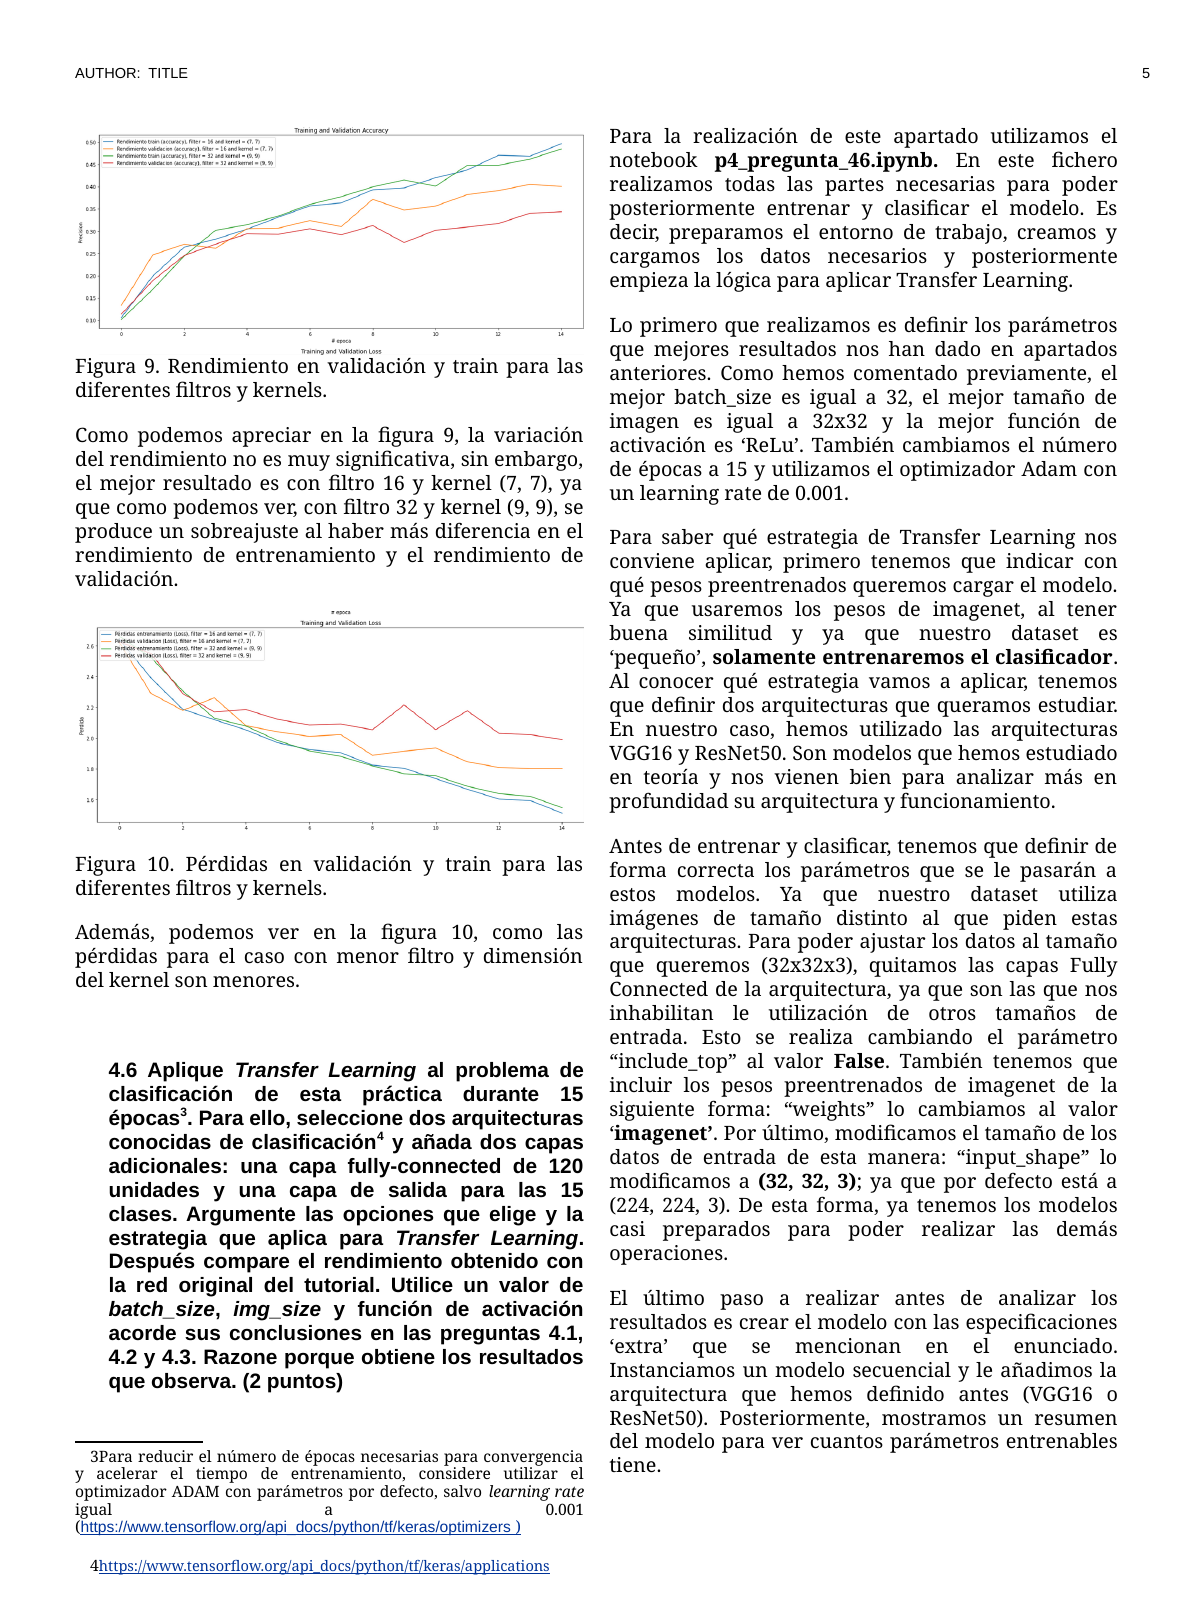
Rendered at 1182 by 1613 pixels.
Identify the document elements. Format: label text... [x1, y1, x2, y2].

text Para la realización de este apartado utilizamos el notebook p4_pregunta_46.ipynb. En este fichero realizamos todas las partes necesarias para poder posteriormente entrenar y clasificar el modelo. Es decir, preparamos el entorno de trabajo, creamos y cargamos los datos necesarios y posteriormente empieza la lógica para aplicar Transfer Learning. [609, 124, 1118, 292]
picture [75, 611, 584, 831]
text https://www.tensorflow.org/api_docs/python/tf/keras/applications [75, 1557, 584, 1575]
text Antes de entrenar y clasificar, tenemos que definir de forma correcta los parámetros que se le pasarán a estos modelos. Ya que nuestro dataset utiliza imágenes de tamaño distinto al que piden estas arquitecturas. Para poder ajustar los datos al tamaño que queremos (32x32x3), quitamos las capas Fully Connected de la arquitectura, ya que son las que nos inhabilitan le utilización de otros tamaños de entrada. Esto se realiza cambiando el parámetro “include_top” al valor False. También tenemos que incluir los pesos preentrenados de imagenet de la siguiente forma: “weights” lo cambiamos al valor ‘imagenet’. Por último, modificamos el tamaño de los datos de entrada de esta manera: “input_shape” lo modificamos a (32, 32, 3); ya que por defecto está a (224, 224, 3). De esta forma, ya tenemos los modelos casi preparados para poder realizar las demás operaciones. [609, 834, 1118, 1265]
text Además, podemos ver en la figura 10, como las pérdidas para el caso con menor filtro y dimensión del kernel son menores. [75, 921, 584, 992]
picture [75, 124, 584, 355]
text Como podemos apreciar en la figura 9, la variación del rendimiento no es muy significativa, sin embargo, el mejor resultado es con filtro 16 y kernel (7, 7), ya que como podemos ver, con filtro 32 y kernel (9, 9), se produce un sobreajuste al haber más diferencia en el rendimiento de entrenamiento y el rendimiento de validación. [75, 423, 584, 591]
text El último paso a realizar antes de analizar los resultados es crear el modelo con las especificaciones ‘extra’ que se mencionan en el enunciado. Instanciamos un modelo secuencial y le añadimos la arquitectura que hemos definido antes (VGG16 o ResNet50). Posteriormente, mostramos un resumen del modelo para ver cuantos parámetros entrenables tiene. [609, 1286, 1118, 1478]
text Para saber qué estrategia de Transfer Learning nos conviene aplicar, primero tenemos que indicar con qué pesos preentrenados queremos cargar el modelo. Ya que usaremos los pesos de imagenet, al tener buena similitud y ya que nuestro dataset es ‘pequeño’, solamente entrenaremos el clasificador. Al conocer qué estrategia vamos a aplicar, tenemos que definir dos arquitecturas que queramos estudiar. En nuestro caso, hemos utilizado las arquitecturas VGG16 y ResNet50. Son modelos que hemos estudiado en teoría y nos vienen bien para analizar más en profundidad su arquitectura y funcionamiento. [609, 526, 1118, 813]
text Lo primero que realizamos es definir los parámetros que mejores resultados nos han dado en apartados anteriores. Como hemos comentado previamente, el mejor batch_size es igual a 32, el mejor tamaño de imagen es igual a 32x32 y la mejor función de activación es ‘ReLu’. También cambiamos el número de épocas a 15 y utilizamos el optimizador Adam con un learning rate de 0.001. [609, 313, 1118, 505]
text Figura 9. Rendimiento en validación y train para las diferentes filtros y kernels. [75, 355, 584, 402]
text Para reducir el número de épocas necesarias para convergencia y acelerar el tiempo de entrenamiento, considere utilizar el optimizador ADAM con parámetros por defecto, salvo learning rate igual a 0.001 (https://www.tensorflow.org/api_docs/python/tf/keras/optimizers ) [75, 1448, 584, 1536]
text Figura 10. Pérdidas en validación y train para las diferentes filtros y kernels. [75, 831, 584, 900]
text 4.6 Aplique Transfer Learning al problema de clasificación de esta práctica durante 15 épocas. Para ello, seleccione dos arquitecturas conocidas de clasificación y añada dos capas adicionales: una capa fully-connected de 120 unidades y una capa de salida para las 15 clases. Argumente las opciones que elige y la estrategia que aplica para Transfer Learning. Después compare el rendimiento obtenido con la red original del tutorial. Utilice un valor de batch_size, img_size y función de activación acorde sus conclusiones en las preguntas 4.1, 4.2 y 4.3. Razone porque obtiene los resultados que observa. (2 puntos) [108, 1058, 584, 1393]
